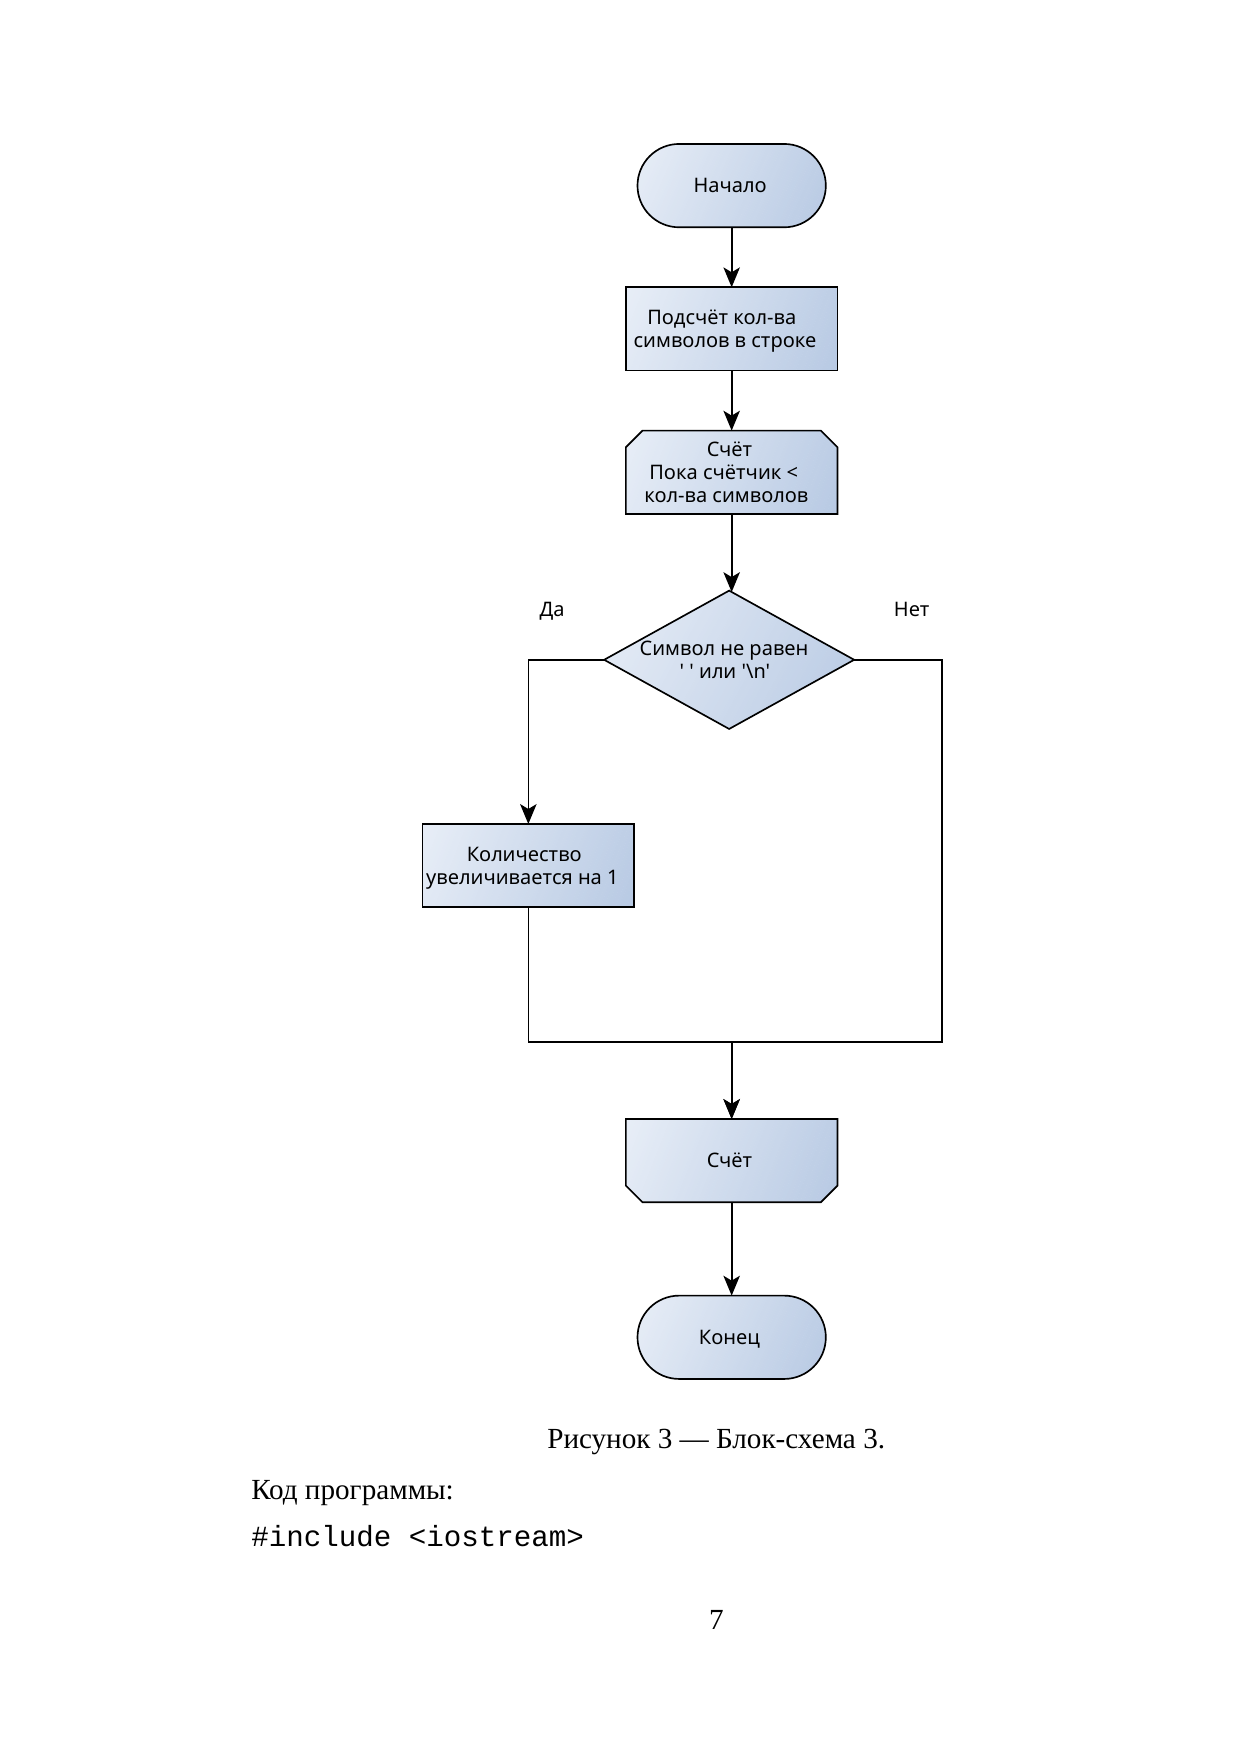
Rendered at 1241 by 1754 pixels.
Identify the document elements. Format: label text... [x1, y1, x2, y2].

text #include <iostream> [177, 1522, 1181, 1555]
text Рисунок 3 — Блок-схема 3. [177, 118, 1181, 1455]
text Код программы: [177, 1472, 1181, 1505]
